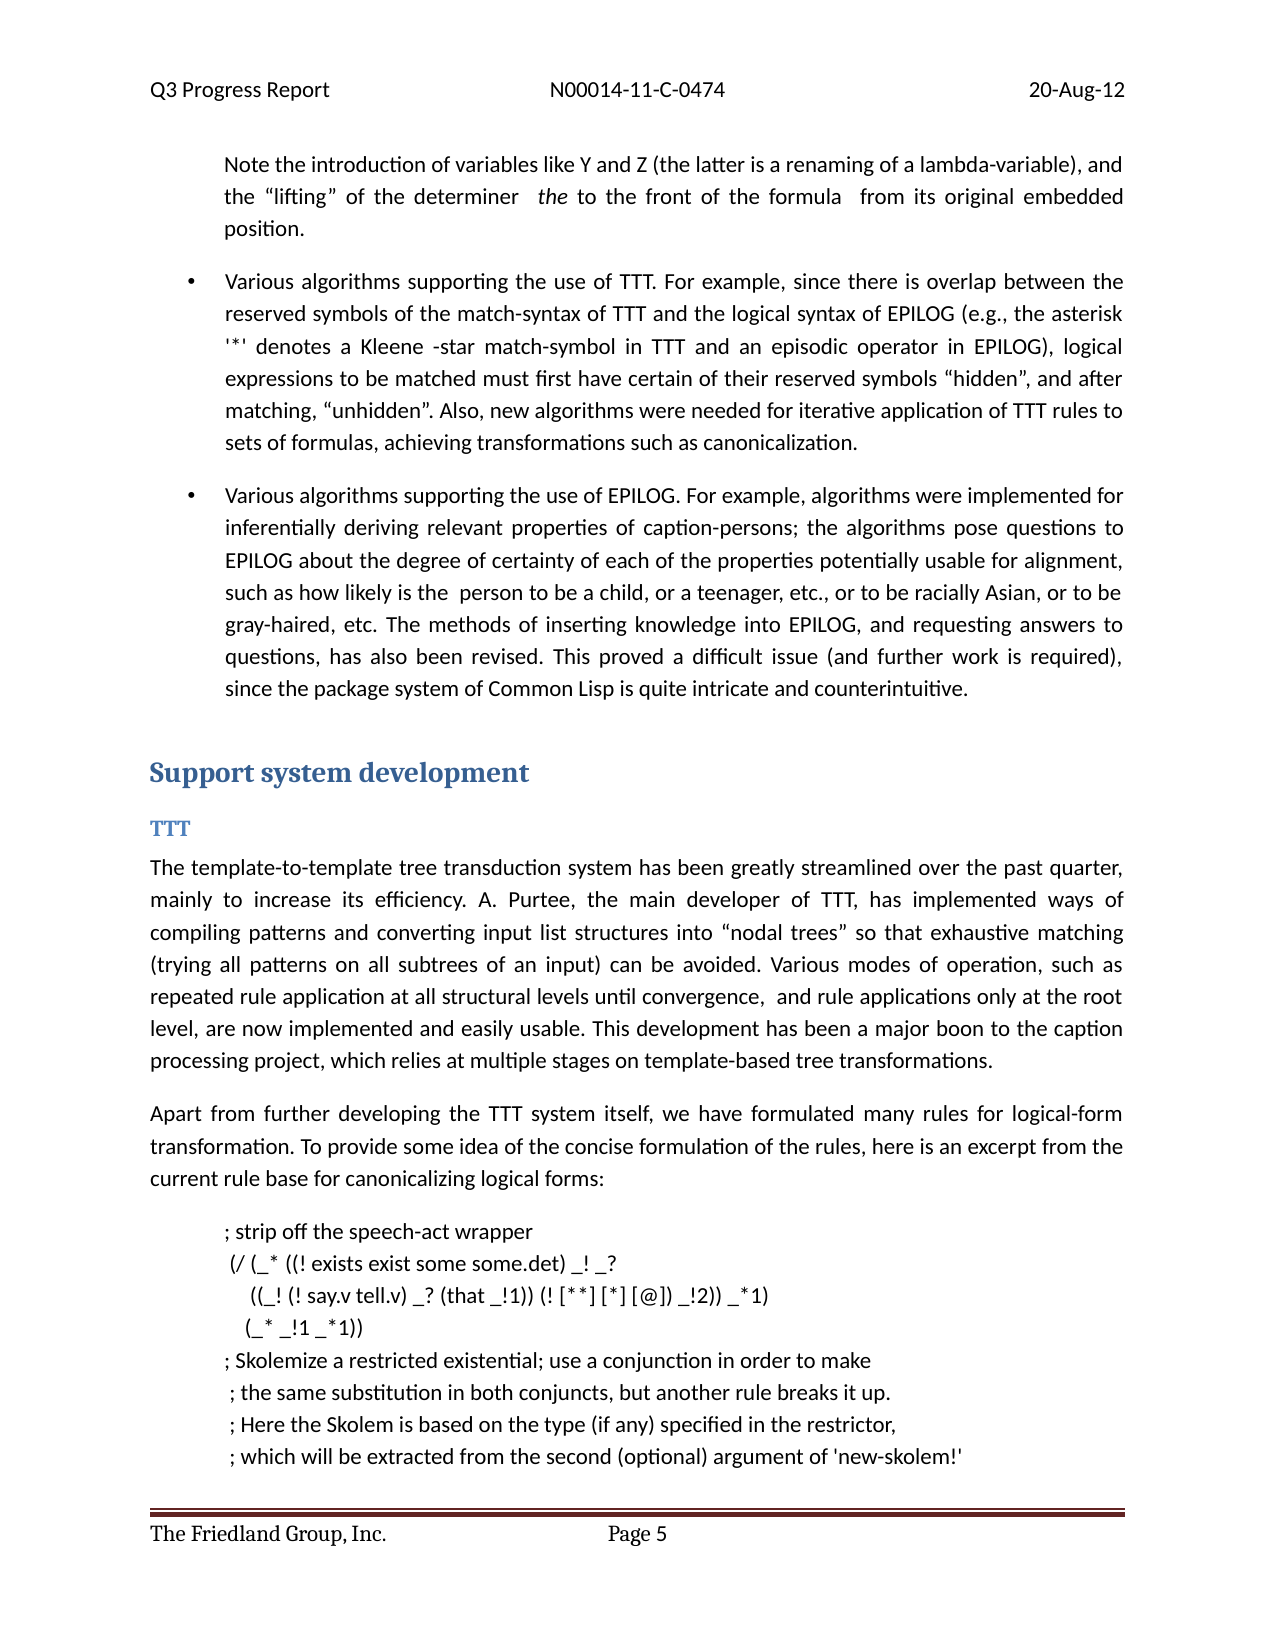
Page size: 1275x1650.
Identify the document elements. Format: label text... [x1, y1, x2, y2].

text ; the same substitution in both conjuncts, but another rule breaks it up. [224, 1378, 1125, 1406]
list Various algorithms supporting the use of TTT. For example, since there is overlap between the reserved symbols of the match-syntax of TTT and the logical syntax of EPILOG (e.g., the asterisk '*' denotes a Kleene -star match-symbol in TTT and an episodic operator in EPILOG), logical expressions to be matched must first have certain of their reserved symbols “hidden”, and after matching, “unhidden”. Also, new algorithms were needed for iterative application of TTT rules to sets of formulas, achieving transformations such as canonicalization. [187, 267, 1125, 456]
subtitle Support system development [150, 756, 1125, 790]
text (/ (_* ((! exists exist some some.det) _! _? [224, 1249, 1125, 1277]
text The template-to-template tree transduction system has been greatly streamlined over the past quarter, mainly to increase its efficiency. A. Purtee, the main developer of TTT, has implemented ways of compiling patterns and converting input list structures into “nodal trees” so that exhaustive matching (trying all patterns on all subtrees of an input) can be avoided. Various modes of operation, such as repeated rule application at all structural levels until convergence, and rule applications only at the root level, are now implemented and easily usable. This development has been a major boon to the caption processing project, which relies at multiple stages on template-based tree transformations. [150, 853, 1125, 1074]
list Various algorithms supporting the use of EPILOG. For example, algorithms were implemented for inferentially deriving relevant properties of caption-persons; the algorithms pose questions to EPILOG about the degree of certainty of each of the properties potentially usable for alignment, such as how likely is the person to be a child, or a teenager, etc., or to be racially Asian, or to be gray-haired, etc. The methods of inserting knowledge into EPILOG, and requesting answers to questions, has also been revised. This proved a difficult issue (and further work is required), since the package system of Common Lisp is quite intricate and counterintuitive. [187, 481, 1125, 702]
text ; Skolemize a restricted existential; use a conjunction in order to make [224, 1346, 1125, 1374]
text Apart from further developing the TTT system itself, we have formulated many rules for logical-form transformation. To provide some idea of the concise formulation of the rules, here is an excerpt from the current rule base for canonicalizing logical forms: [150, 1099, 1125, 1192]
text ; strip off the speech-act wrapper [224, 1217, 1125, 1245]
text ((_! (! say.v tell.v) _? (that _!1)) (! [**] [*] [@]) _!2)) _*1) [224, 1281, 1125, 1309]
text (_* _!1 _*1)) [224, 1313, 1125, 1342]
text Note the introduction of variables like Y and Z (the latter is a renaming of a lambda-variable), and the “lifting” of the determiner the to the front of the formula from its original embedded position. [224, 150, 1125, 242]
subtitle TTT [150, 816, 1125, 842]
text ; which will be extracted from the second (optional) argument of 'new-skolem!' [224, 1442, 1125, 1470]
text ; Here the Skolem is based on the type (if any) specified in the restrictor, [224, 1410, 1125, 1438]
